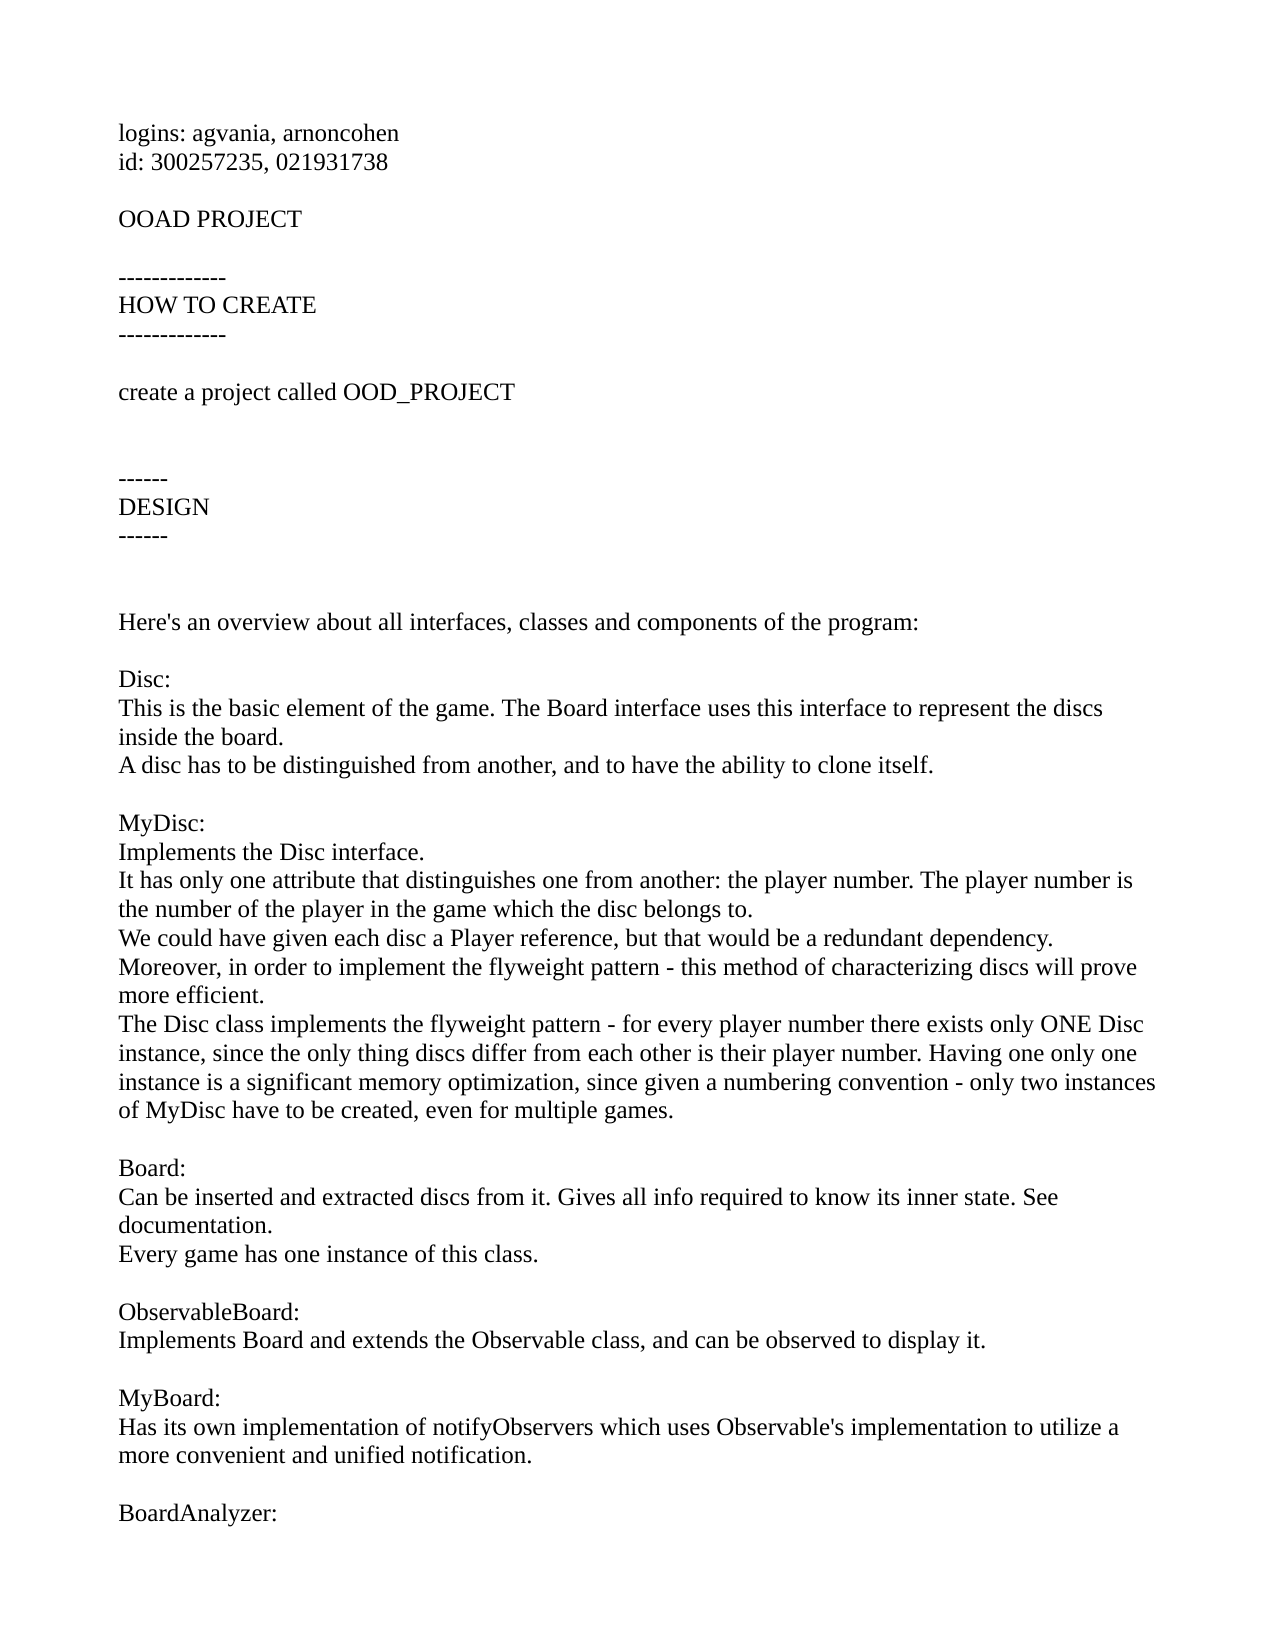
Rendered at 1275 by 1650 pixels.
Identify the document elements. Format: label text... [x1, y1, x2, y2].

text Disc: [118, 664, 1157, 693]
text HOW TO CREATE [118, 291, 1157, 319]
text Has its own implementation of notifyObservers which uses Observable's implementation to utilize a more convenient and unified notification. [118, 1412, 1157, 1469]
text Every game has one instance of this class. [118, 1239, 1157, 1268]
text BoardAnalyzer: [118, 1498, 1157, 1527]
text OOAD PROJECT [118, 204, 1157, 233]
text ------------- [118, 319, 1157, 348]
text id: 300257235, 021931738 [118, 147, 1157, 176]
text MyBoard: [118, 1383, 1157, 1412]
text ------------- [118, 262, 1157, 291]
text Can be inserted and extracted discs from it. Gives all info required to know its inner state. See documentation. [118, 1182, 1157, 1239]
text Here's an overview about all interfaces, classes and components of the program: [118, 607, 1157, 636]
text It has only one attribute that distinguishes one from another: the player number. The player number is the number of the player in the game which the disc belongs to. [118, 866, 1157, 923]
text The Disc class implements the flyweight pattern - for every player number there exists only ONE Disc instance, since the only thing discs differ from each other is their player number. Having one only one instance is a significant memory optimization, since given a numbering convention - only two instances of MyDisc have to be created, even for multiple games. [118, 1009, 1157, 1124]
text We could have given each disc a Player reference, but that would be a redundant dependency. Moreover, in order to implement the flyweight pattern - this method of characterizing discs will prove more efficient. [118, 923, 1157, 1009]
text ------ [118, 521, 1157, 549]
text This is the basic element of the game. The Board interface uses this interface to represent the discs inside the board. [118, 693, 1157, 751]
text create a project called OOD_PROJECT [118, 377, 1157, 406]
text Board: [118, 1153, 1157, 1182]
text Implements Board and extends the Observable class, and can be observed to display it. [118, 1326, 1157, 1354]
text ObservableBoard: [118, 1297, 1157, 1326]
text A disc has to be distinguished from another, and to have the ability to clone itself. [118, 751, 1157, 779]
text ------ [118, 463, 1157, 492]
text MyDisc: [118, 808, 1157, 837]
text Implements the Disc interface. [118, 837, 1157, 866]
text DESIGN [118, 492, 1157, 521]
text logins: agvania, arnoncohen [118, 118, 1157, 147]
